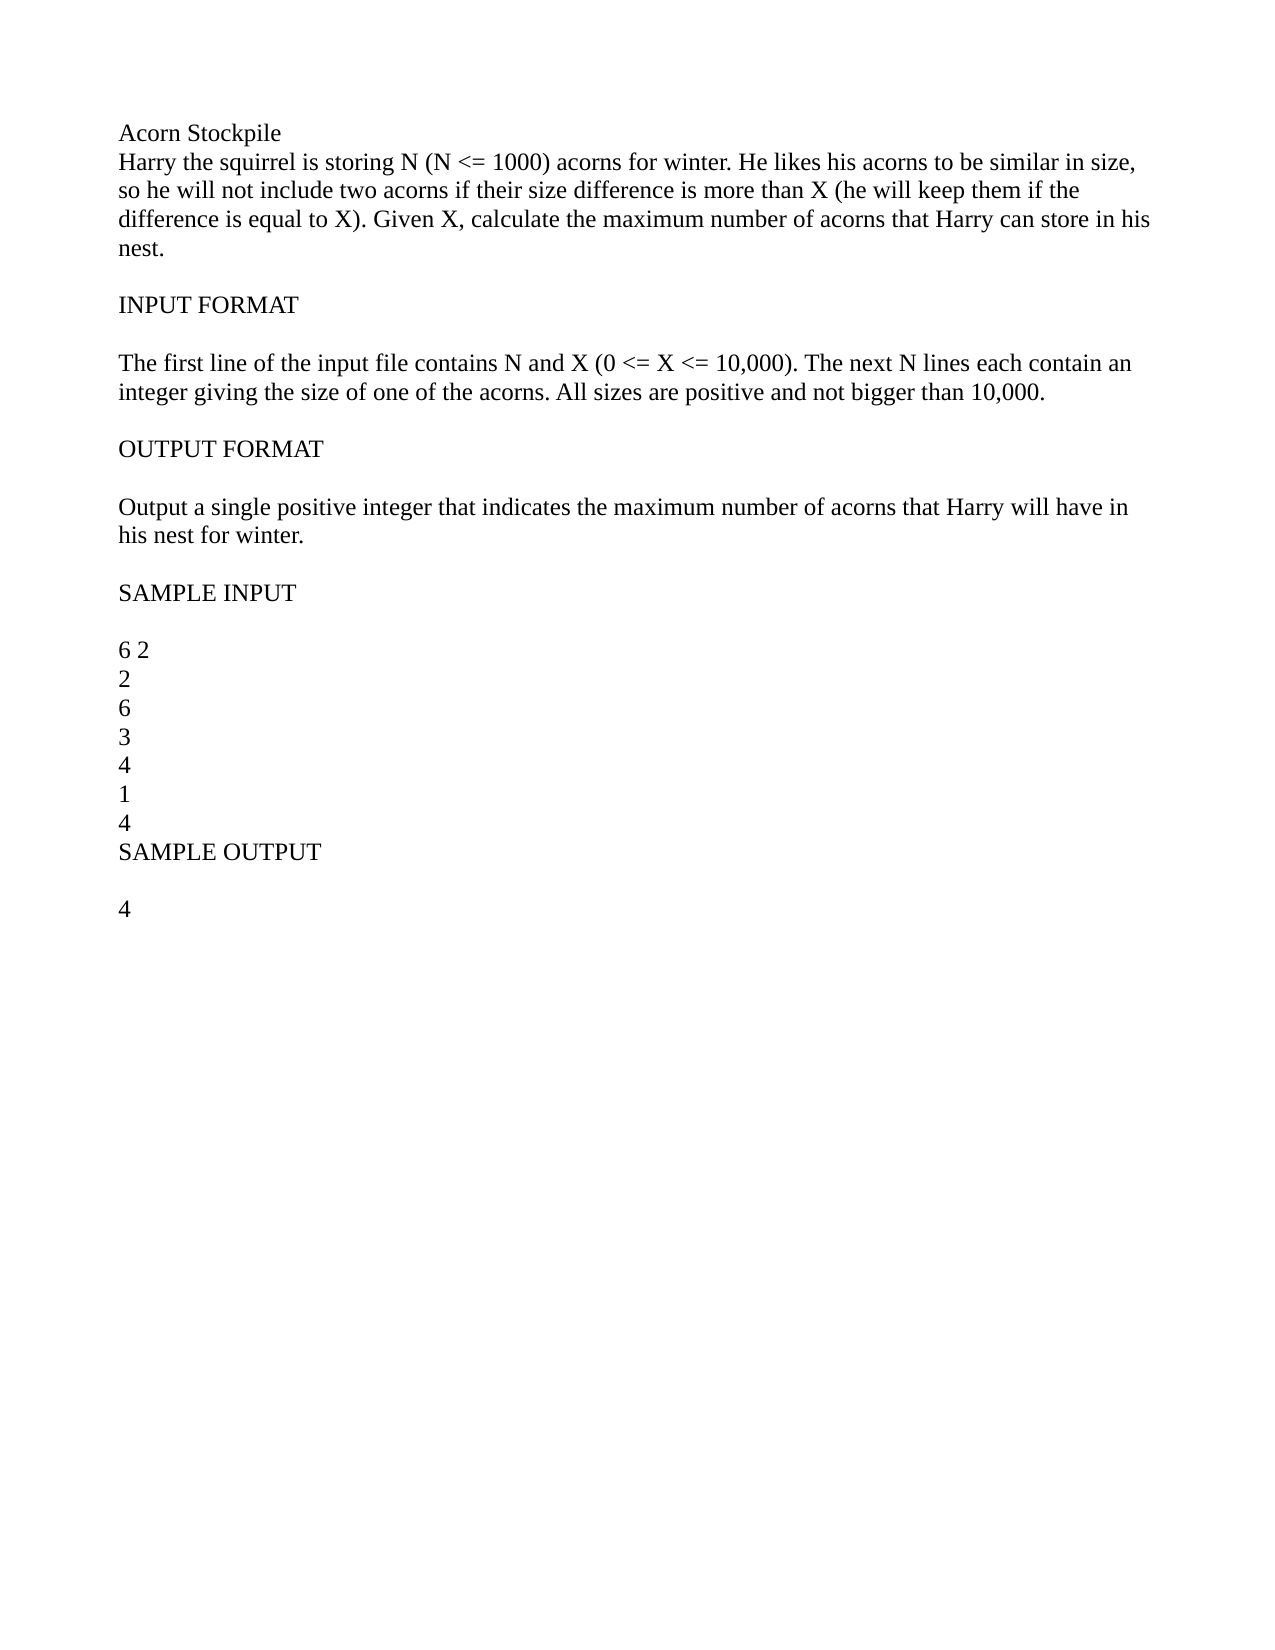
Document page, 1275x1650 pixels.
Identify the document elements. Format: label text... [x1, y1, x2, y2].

text INPUT FORMAT [118, 291, 1157, 319]
text SAMPLE OUTPUT [118, 837, 1157, 866]
text 3 [118, 722, 1157, 751]
text The first line of the input file contains N and X (0 <= X <= 10,000). The next N lines each contain an integer giving the size of one of the acorns. All sizes are positive and not bigger than 10,000. [118, 348, 1157, 406]
text 4 [118, 808, 1157, 837]
text OUTPUT FORMAT [118, 434, 1157, 463]
text 4 [118, 894, 1157, 923]
text Harry the squirrel is storing N (N <= 1000) acorns for winter. He likes his acorns to be similar in size, so he will not include two acorns if their size difference is more than X (he will keep them if the difference is equal to X). Given X, calculate the maximum number of acorns that Harry can store in his nest. [118, 147, 1157, 262]
text Acorn Stockpile [118, 118, 1157, 147]
text 6 2 [118, 636, 1157, 664]
text 2 [118, 664, 1157, 693]
text 4 [118, 751, 1157, 779]
text 6 [118, 693, 1157, 722]
text SAMPLE INPUT [118, 578, 1157, 607]
text Output a single positive integer that indicates the maximum number of acorns that Harry will have in his nest for winter. [118, 492, 1157, 549]
text 1 [118, 779, 1157, 808]
